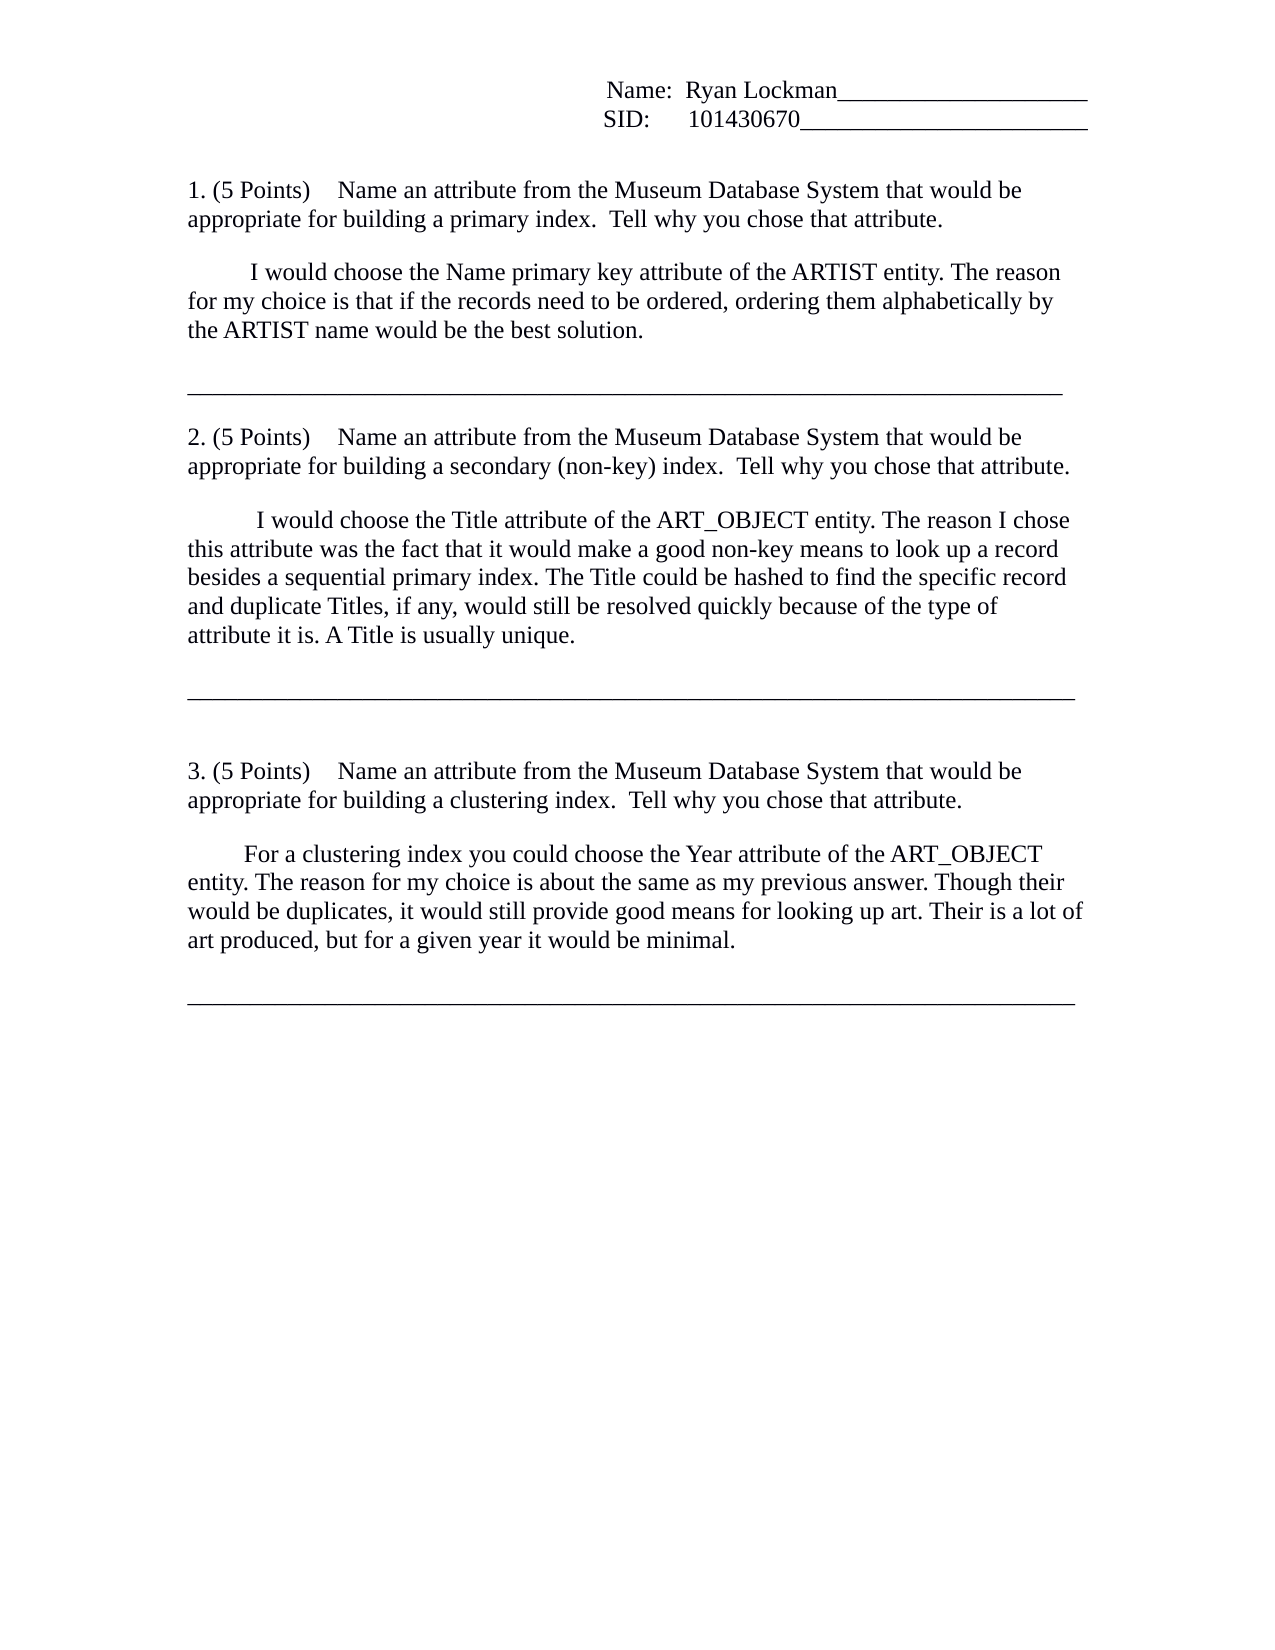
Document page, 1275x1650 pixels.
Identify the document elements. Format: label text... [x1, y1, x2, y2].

text I would choose the Name primary key attribute of the ARTIST entity. The reason for my choice is that if the records need to be ordered, ordering them alphabetically by the ARTIST name would be the best solution. [187, 257, 1087, 344]
text For a clustering index you could choose the Year attribute of the ART_OBJECT entity. The reason for my choice is about the same as my previous answer. Though their would be duplicates, it would still provide good means for looking up art. Their is a lot of art produced, but for a given year it would be minimal. [187, 839, 1087, 954]
text 3. (5 Points) Name an attribute from the Museum Database System that would be appropriate for building a clustering index. Tell why you chose that attribute. [187, 756, 1087, 814]
text 1. (5 Points) Name an attribute from the Museum Database System that would be appropriate for building a primary index. Tell why you chose that attribute. [187, 175, 1087, 232]
text _______________________________________________________________________ [187, 674, 1087, 702]
text 2. (5 Points) Name an attribute from the Museum Database System that would be appropriate for building a secondary (non-key) index. Tell why you chose that attribute. [187, 422, 1087, 480]
text I would choose the Title attribute of the ART_OBJECT entity. The reason I chose this attribute was the fact that it would make a good non-key means to look up a record besides a sequential primary index. The Title could be hashed to find the specific record and duplicate Titles, if any, would still be resolved quickly because of the type of attribute it is. A Title is usually unique. [187, 505, 1087, 649]
text _______________________________________________________________________ [187, 979, 1087, 1007]
text ______________________________________________________________________ [187, 369, 1087, 397]
